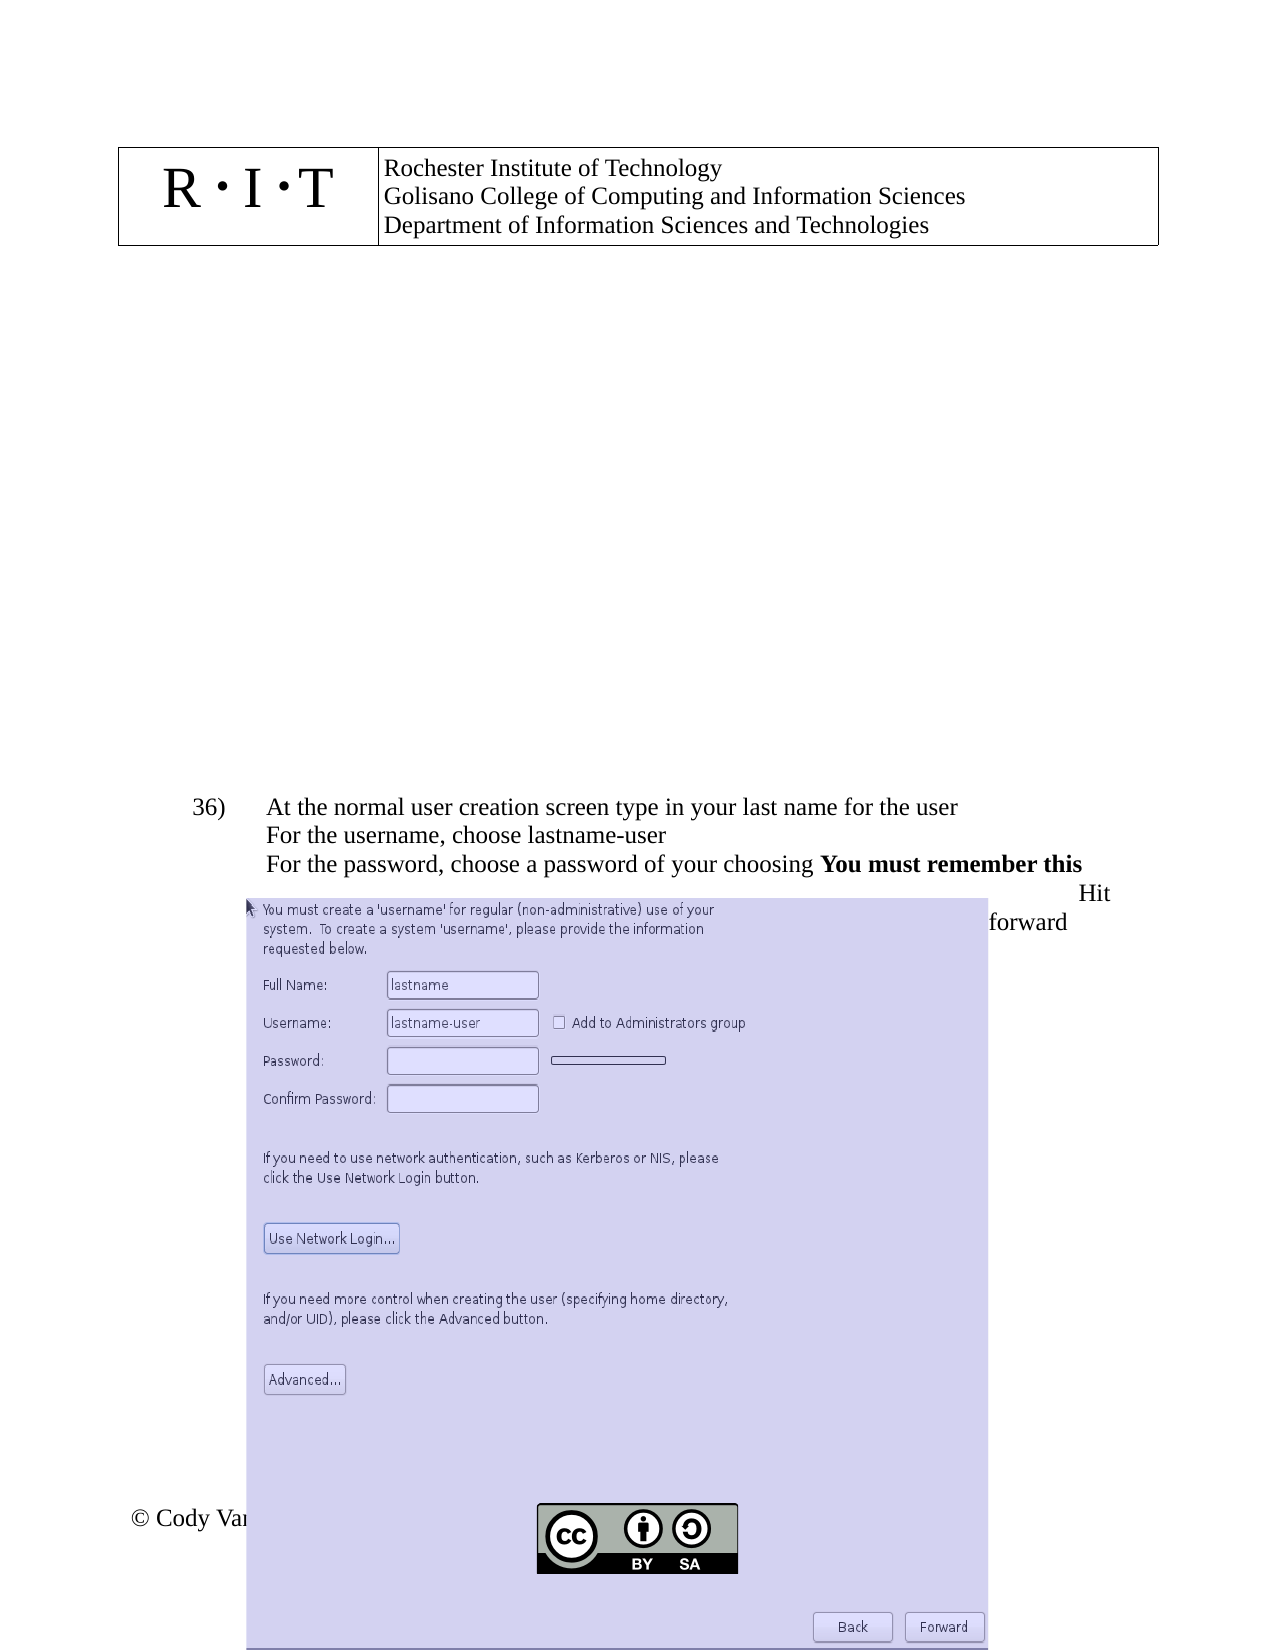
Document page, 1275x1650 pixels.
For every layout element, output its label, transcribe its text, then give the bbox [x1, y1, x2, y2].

picture [246, 898, 989, 1650]
text [118, 1022, 246, 1051]
text [989, 1022, 1157, 1051]
text 36) At the normal user creation screen type in your last name for the user For the username, choose lastname-user For the password, choose a password of your choosing You must remember this Hit forward [118, 792, 1157, 993]
